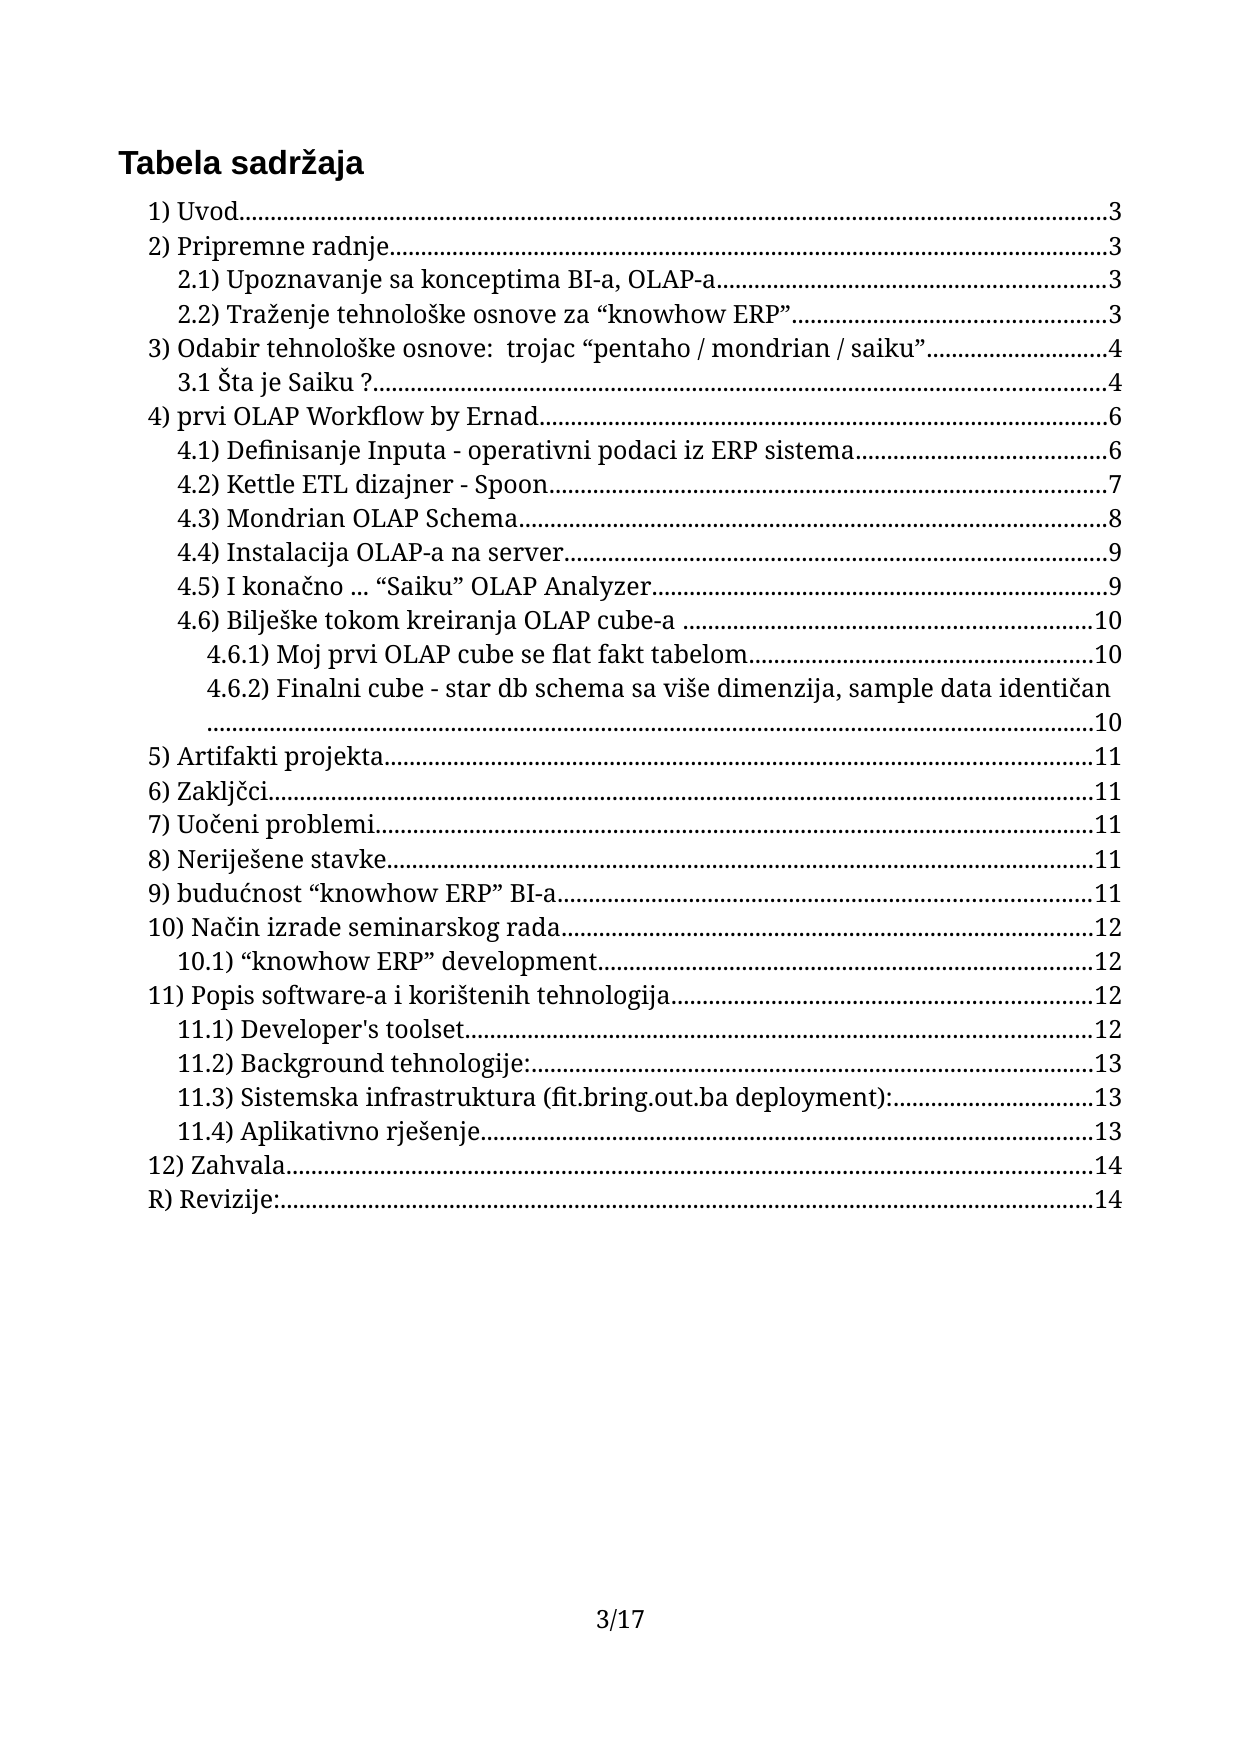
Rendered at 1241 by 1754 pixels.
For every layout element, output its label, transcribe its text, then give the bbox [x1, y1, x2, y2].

text 12) Zahvala 14 [148, 1148, 1122, 1182]
text 4.6.2) Finalni cube - star db schema sa više dimenzija, sample data identičan 10 [207, 671, 1122, 739]
subtitle Tabela sadržaja [118, 143, 1122, 182]
text 4.6.1) Moj prvi OLAP cube se flat fakt tabelom 10 [207, 637, 1122, 671]
text 11.2) Background tehnologije: 13 [177, 1046, 1122, 1080]
text 11.1) Developer's toolset 12 [177, 1012, 1122, 1046]
text 1) Uvod 3 [148, 194, 1122, 228]
text 4.4) Instalacija OLAP-a na server 9 [177, 535, 1122, 569]
text 7) Uočeni problemi 11 [148, 807, 1122, 841]
text 3.1 Šta je Saiku ? 4 [177, 364, 1122, 398]
text 2) Pripremne radnje 3 [148, 228, 1122, 262]
text 11) Popis software-a i korištenih tehnologija 12 [148, 977, 1122, 1012]
text 6) Zakljčci 11 [148, 773, 1122, 807]
text 4.3) Mondrian OLAP Schema 8 [177, 501, 1122, 535]
text 4) prvi OLAP Workflow by Ernad 6 [148, 398, 1122, 432]
text R) Revizije: 14 [148, 1182, 1122, 1216]
text 4.1) Definisanje Inputa - operativni podaci iz ERP sistema 6 [177, 432, 1122, 467]
text 8) Neriješene stavke 11 [148, 841, 1122, 875]
text 11.4) Aplikativno rješenje 13 [177, 1114, 1122, 1148]
text 4.2) Kettle ETL dizajner - Spoon 7 [177, 467, 1122, 501]
text 4.6) Bilješke tokom kreiranja OLAP cube-a 10 [177, 603, 1122, 637]
text 5) Artifakti projekta 11 [148, 739, 1122, 773]
text 4.5) I konačno ... “Saiku” OLAP Analyzer 9 [177, 569, 1122, 603]
text 2.2) Traženje tehnološke osnove za “knowhow ERP” 3 [177, 296, 1122, 330]
text 10.1) “knowhow ERP” development 12 [177, 943, 1122, 977]
text 10) Način izrade seminarskog rada 12 [148, 909, 1122, 943]
text 11.3) Sistemska infrastruktura (fit.bring.out.ba deployment): 13 [177, 1080, 1122, 1114]
text 3) Odabir tehnološke osnove: trojac “pentaho / mondrian / saiku” 4 [148, 330, 1122, 364]
text 2.1) Upoznavanje sa konceptima BI-a, OLAP-a 3 [177, 262, 1122, 296]
text 9) budućnost “knowhow ERP” BI-a 11 [148, 875, 1122, 909]
